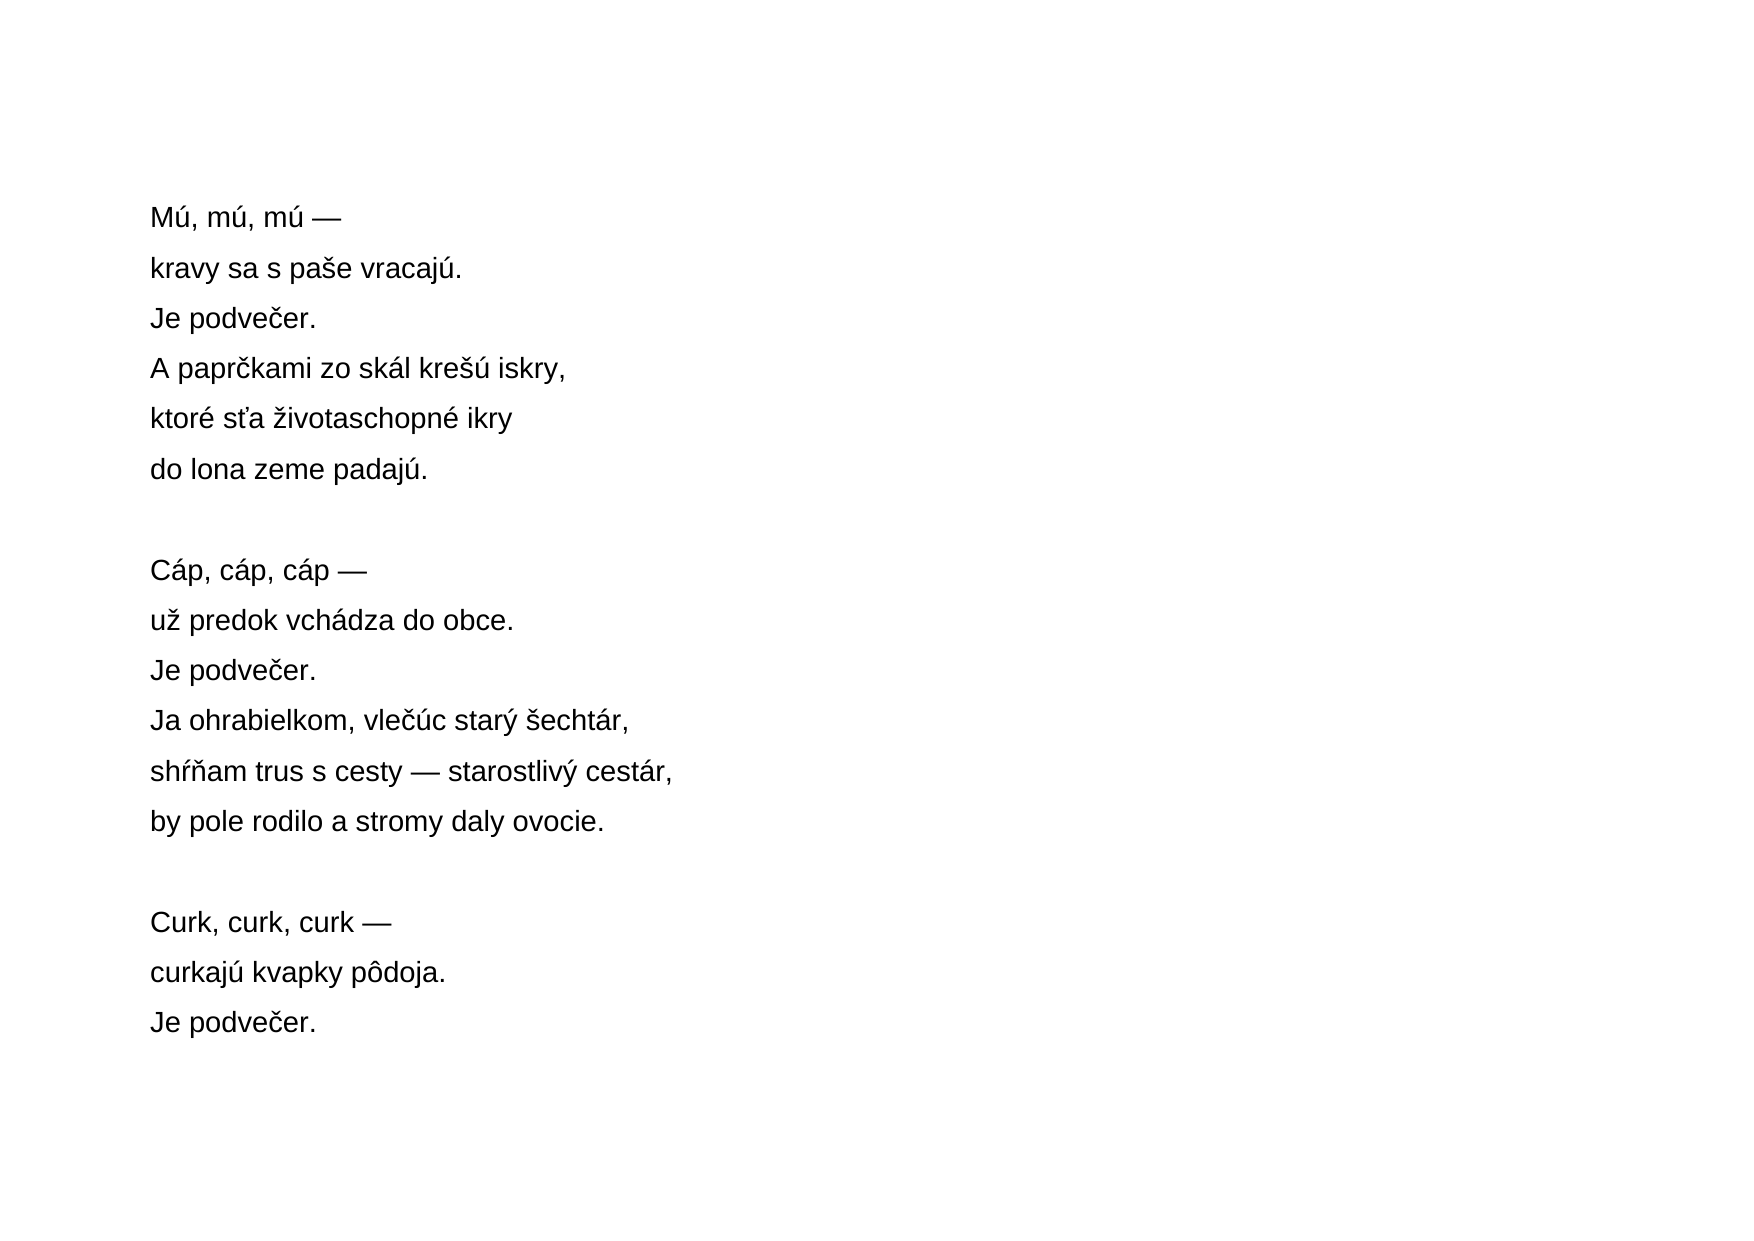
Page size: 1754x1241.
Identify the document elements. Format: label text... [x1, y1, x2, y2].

text ktoré sťa životaschopné ikry [150, 402, 1243, 435]
text už predok vchádza do obce. [150, 603, 1243, 636]
text by pole rodilo a stromy daly ovocie. [150, 804, 1243, 838]
text curkajú kvapky pôdoja. [150, 955, 1243, 988]
text Je podvečer. [150, 653, 1243, 687]
text Je podvečer. [150, 1005, 1243, 1039]
text do lona zeme padajú. [150, 452, 1243, 485]
text Je podvečer. [150, 301, 1243, 334]
text Mú, mú, mú — [150, 200, 1243, 234]
text kravy sa s paše vracajú. [150, 251, 1243, 284]
text Ja ohrabielkom, vlečúc starý šechtár, [150, 703, 1243, 737]
text Cáp, cáp, cáp — [150, 552, 1243, 586]
text Curk, curk, curk — [150, 905, 1243, 938]
text shŕňam trus s cesty — starostlivý cestár, [150, 754, 1243, 787]
text A paprčkami zo skál krešú iskry, [150, 351, 1243, 385]
